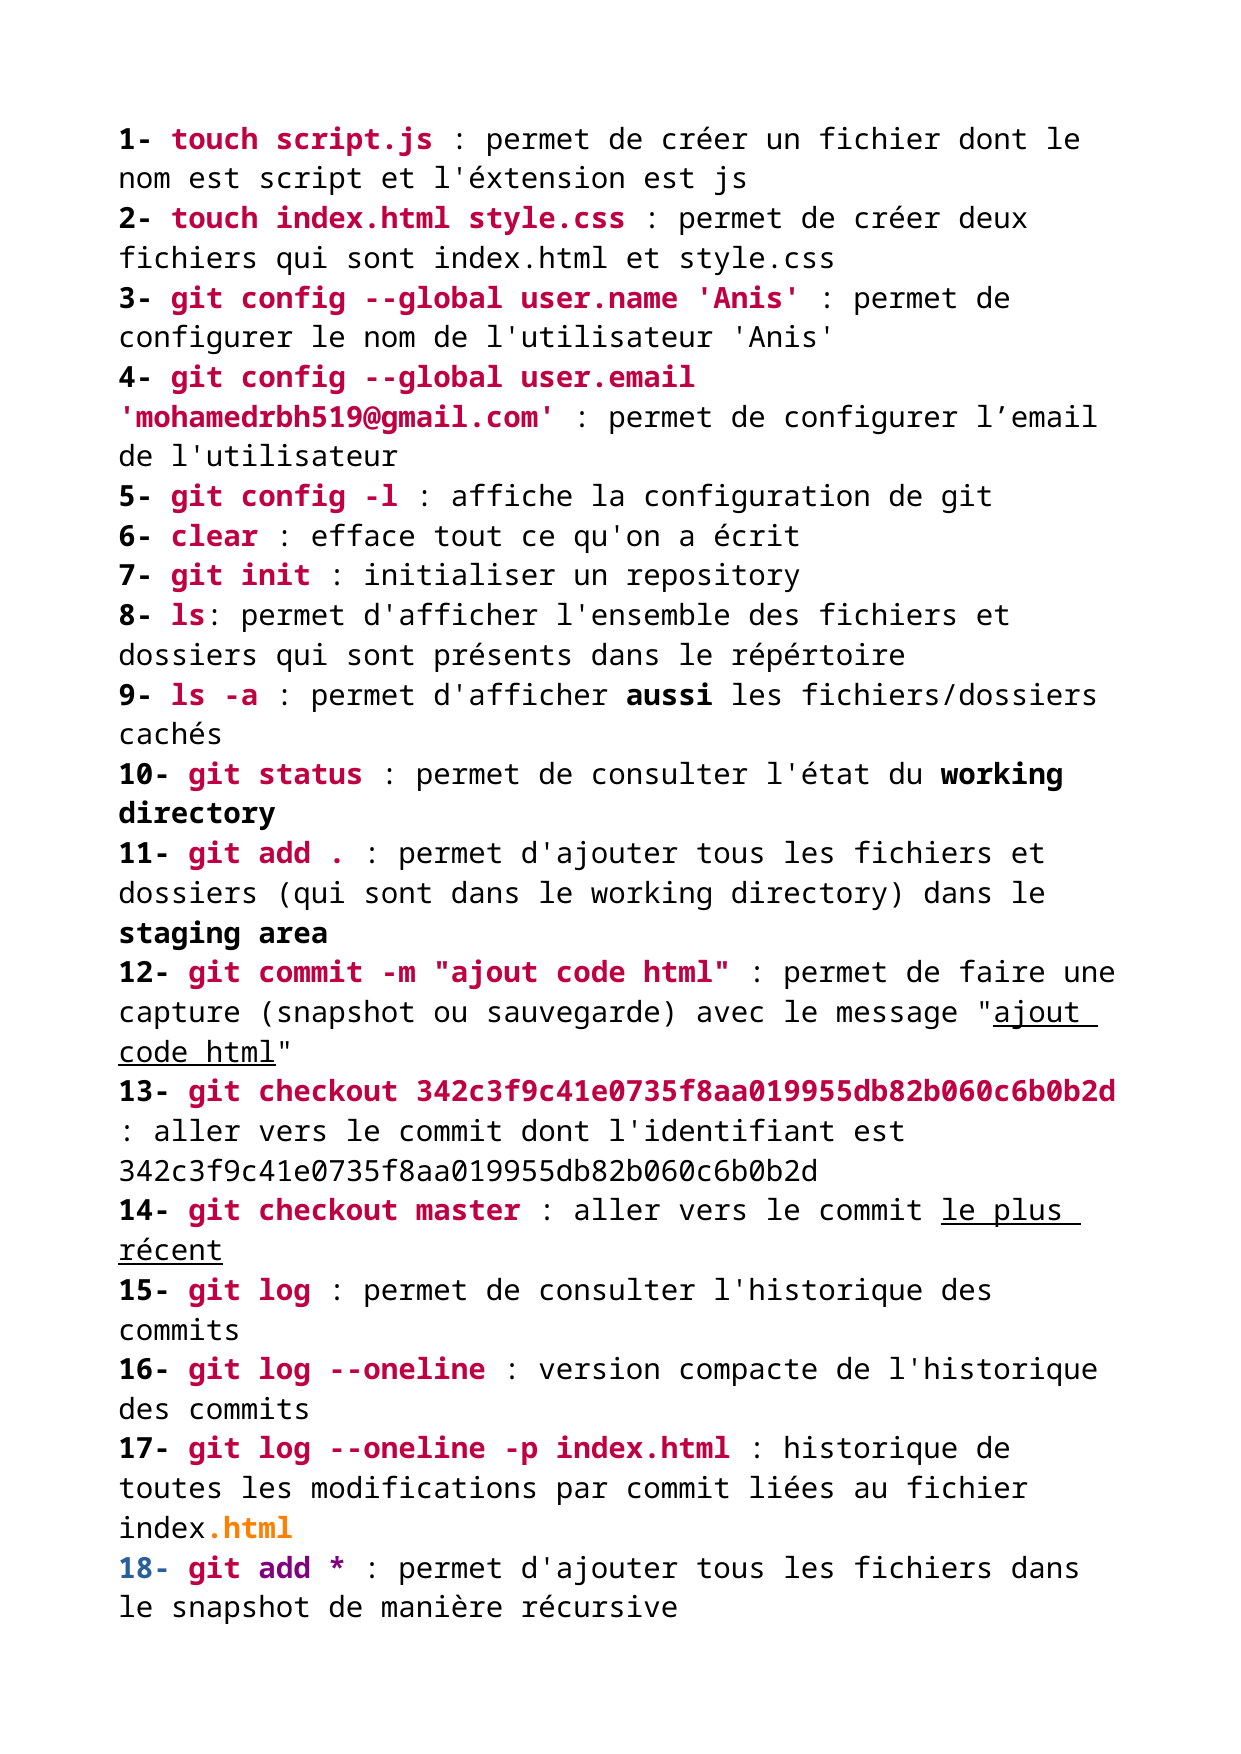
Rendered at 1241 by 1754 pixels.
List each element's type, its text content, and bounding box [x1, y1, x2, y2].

text 14- git checkout master : aller vers le commit le plus récent [118, 1190, 1122, 1269]
text 4- git config --global user.email 'mohamedrbh519@gmail.com' : permet de configurer l’email de l'utilisateur [118, 356, 1122, 475]
text 18- git add * : permet d'ajouter tous les fichiers dans le snapshot de manière récursive [118, 1547, 1122, 1626]
text 8- ls: permet d'afficher l'ensemble des fichiers et dossiers qui sont présents dans le répértoire [118, 594, 1122, 674]
text 5- git config -l : affiche la configuration de git [118, 475, 1122, 515]
text 11- git add . : permet d'ajouter tous les fichiers et dossiers (qui sont dans le working directory) dans le staging area [118, 832, 1122, 952]
text 9- ls -a : permet d'afficher aussi les fichiers/dossiers cachés [118, 674, 1122, 753]
text 12- git commit -m "ajout code html" : permet de faire une capture (snapshot ou sauvegarde) avec le message "ajout code html" [118, 952, 1122, 1071]
text 17- git log --oneline -p index.html : historique de toutes les modifications par commit liées au fichier index.html [118, 1428, 1122, 1547]
text 2- touch index.html style.css : permet de créer deux fichiers qui sont index.html et style.css [118, 197, 1122, 277]
text 15- git log : permet de consulter l'historique des commits [118, 1269, 1122, 1348]
text 13- git checkout 342c3f9c41e0735f8aa019955db82b060c6b0b2d : aller vers le commit dont l'identifiant est 342c3f9c41e0735f8aa019955db82b060c6b0b2d [118, 1071, 1122, 1190]
text 7- git init : initialiser un repository [118, 555, 1122, 594]
text 16- git log --oneline : version compacte de l'historique des commits [118, 1348, 1122, 1428]
text 10- git status : permet de consulter l'état du working directory [118, 753, 1122, 832]
text 3- git config --global user.name 'Anis' : permet de configurer le nom de l'utilisateur 'Anis' [118, 277, 1122, 356]
text 1- touch script.js : permet de créer un fichier dont le nom est script et l'éxtension est js [118, 118, 1122, 197]
text 6- clear : efface tout ce qu'on a écrit [118, 515, 1122, 555]
